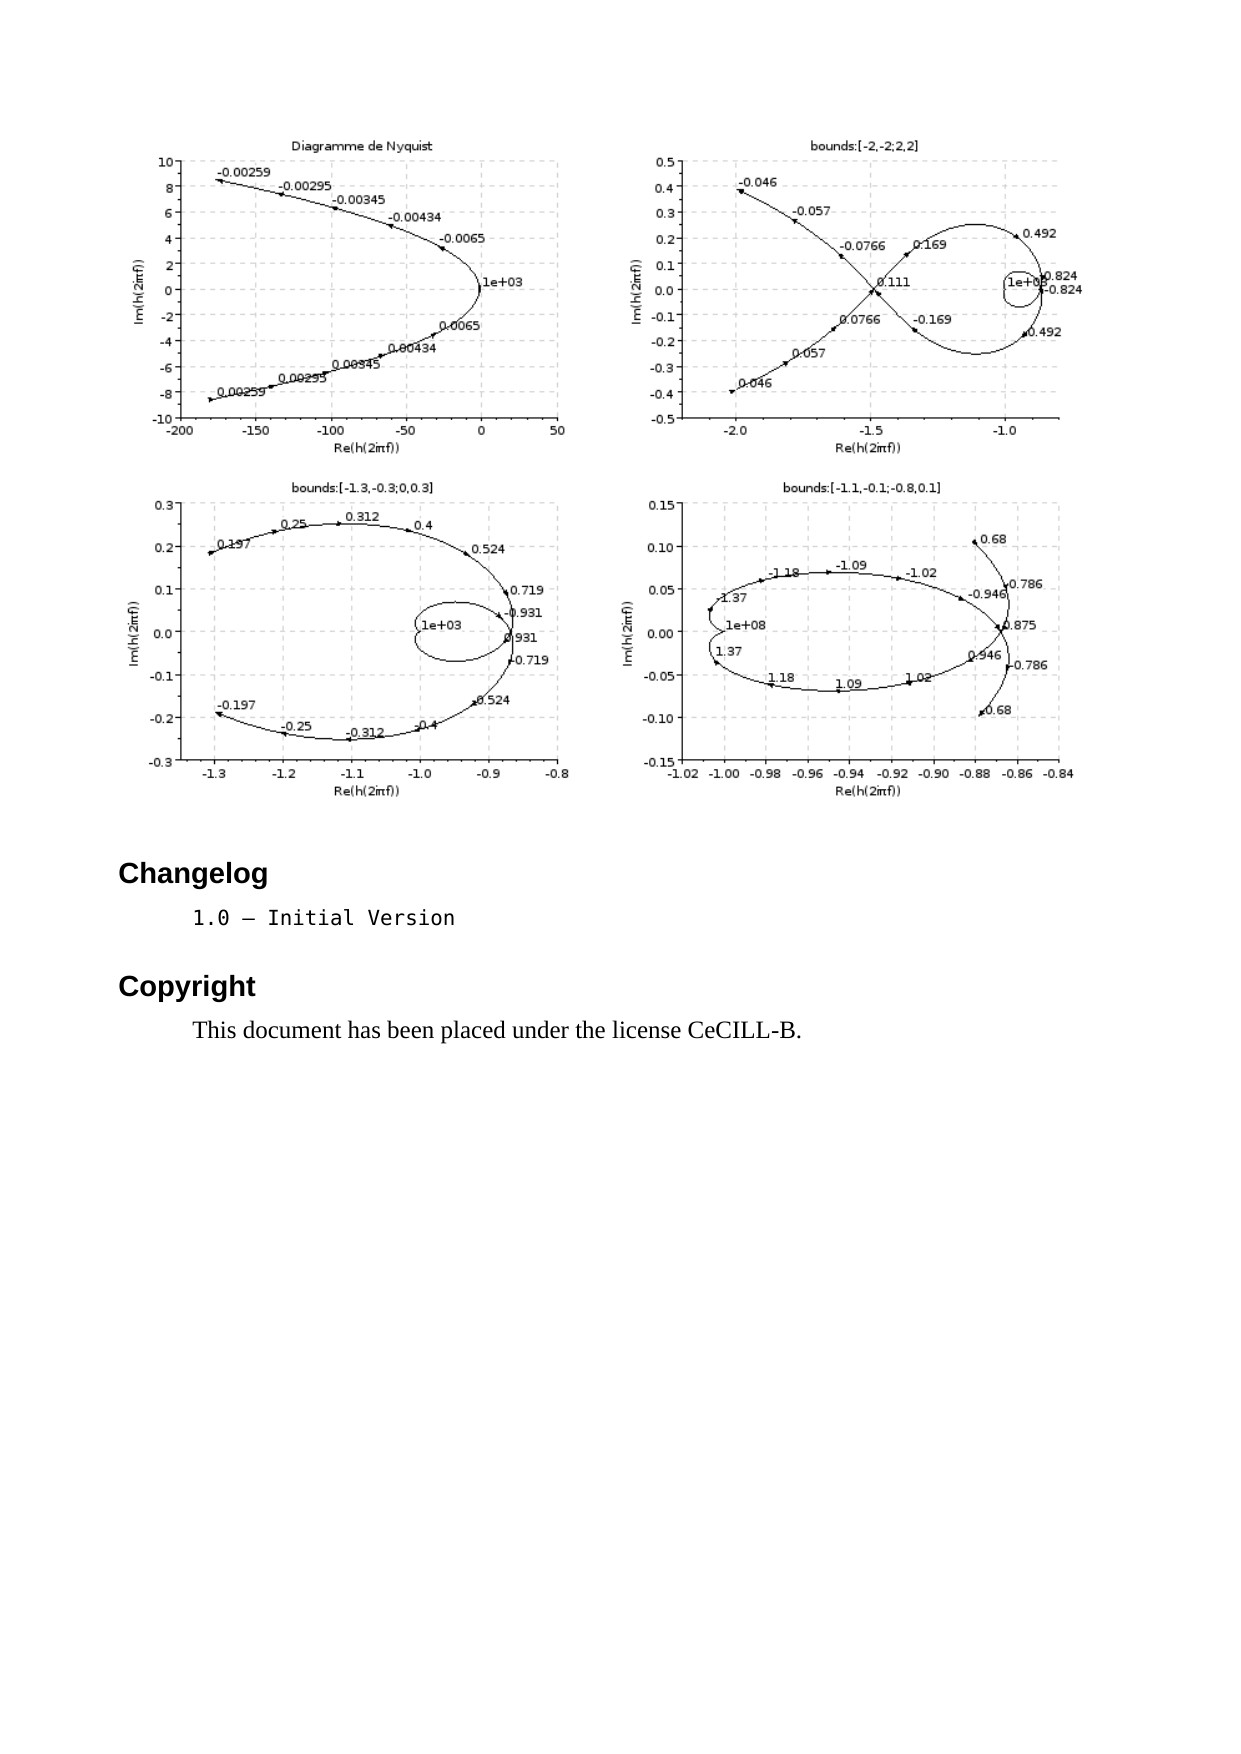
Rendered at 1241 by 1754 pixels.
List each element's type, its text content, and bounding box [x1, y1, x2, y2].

text 1.0 – Initial Version [118, 902, 1122, 931]
subtitle Changelog [118, 856, 1122, 890]
text This document has been placed under the license CeCILL-B. [118, 1015, 1122, 1043]
subtitle Copyright [118, 969, 1122, 1002]
picture [118, 118, 1122, 803]
